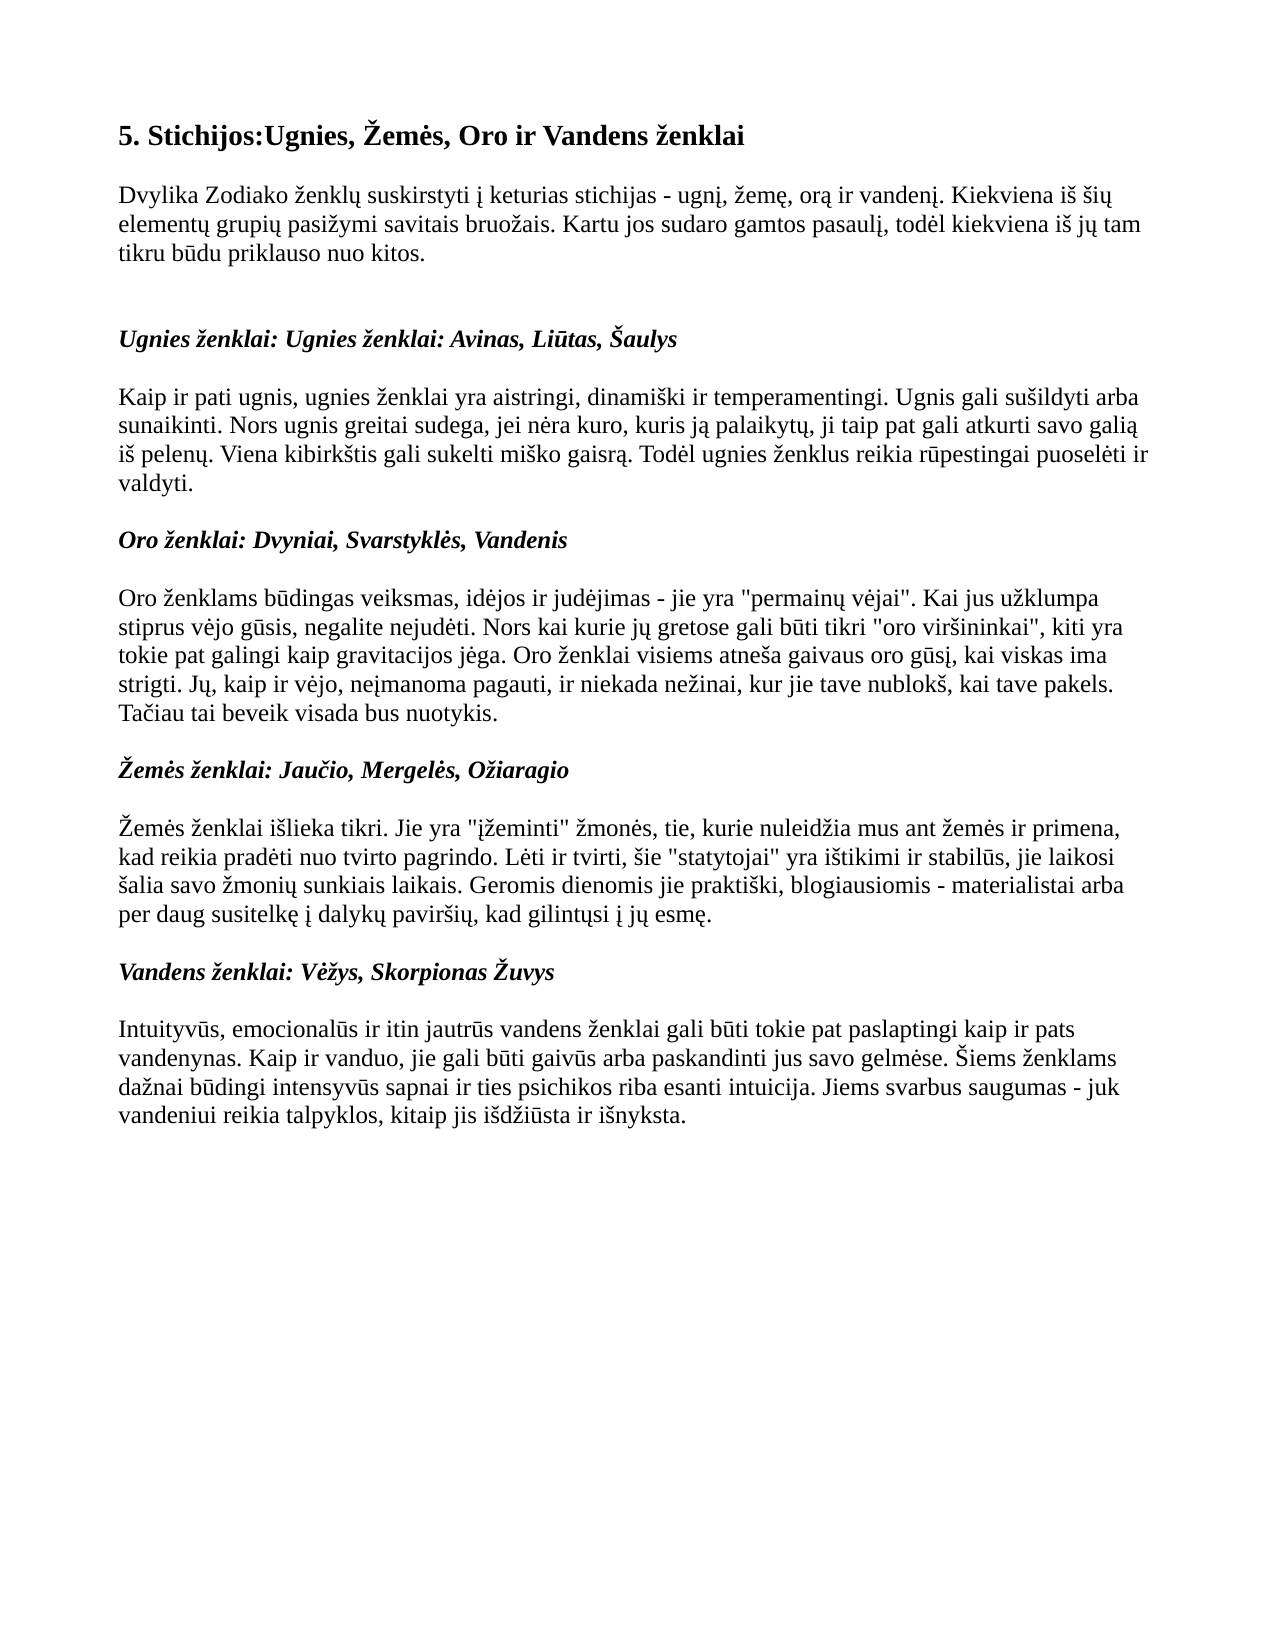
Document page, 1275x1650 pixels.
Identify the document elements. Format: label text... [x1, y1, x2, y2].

text Žemės ženklai išlieka tikri. Jie yra "įžeminti" žmonės, tie, kurie nuleidžia mus ant žemės ir primena, kad reikia pradėti nuo tvirto pagrindo. Lėti ir tvirti, šie "statytojai" yra ištikimi ir stabilūs, jie laikosi šalia savo žmonių sunkiais laikais. Geromis dienomis jie praktiški, blogiausiomis - materialistai arba per daug susitelkę į dalykų paviršių, kad gilintųsi į jų esmę. [118, 813, 1157, 928]
text Kaip ir pati ugnis, ugnies ženklai yra aistringi, dinamiški ir temperamentingi. Ugnis gali sušildyti arba sunaikinti. Nors ugnis greitai sudega, jei nėra kuro, kuris ją palaikytų, ji taip pat gali atkurti savo galią iš pelenų. Viena kibirkštis gali sukelti miško gaisrą. Todėl ugnies ženklus reikia rūpestingai puoselėti ir valdyti. [118, 382, 1157, 497]
text Žemės ženklai: Jaučio, Mergelės, Ožiaragio [118, 755, 1157, 784]
text Oro ženklai: Dvyniai, Svarstyklės, Vandenis [118, 525, 1157, 554]
text Dvylika Zodiako ženklų suskirstyti į keturias stichijas - ugnį, žemę, orą ir vandenį. Kiekviena iš šių elementų grupių pasižymi savitais bruožais. Kartu jos sudaro gamtos pasaulį, todėl kiekviena iš jų tam tikru būdu priklauso nuo kitos. [118, 180, 1157, 267]
text Intuityvūs, emocionalūs ir itin jautrūs vandens ženklai gali būti tokie pat paslaptingi kaip ir pats vandenynas. Kaip ir vanduo, jie gali būti gaivūs arba paskandinti jus savo gelmėse. Šiems ženklams dažnai būdingi intensyvūs sapnai ir ties psichikos riba esanti intuicija. Jiems svarbus saugumas - juk vandeniui reikia talpyklos, kitaip jis išdžiūsta ir išnyksta. [118, 1014, 1157, 1129]
text Vandens ženklai: Vėžys, Skorpionas Žuvys [118, 957, 1157, 985]
text 5. Stichijos:Ugnies, Žemės, Oro ir Vandens ženklai [118, 118, 1157, 152]
text Oro ženklams būdingas veiksmas, idėjos ir judėjimas - jie yra "permainų vėjai". Kai jus užklumpa stiprus vėjo gūsis, negalite nejudėti. Nors kai kurie jų gretose gali būti tikri "oro viršininkai", kiti yra tokie pat galingi kaip gravitacijos jėga. Oro ženklai visiems atneša gaivaus oro gūsį, kai viskas ima strigti. Jų, kaip ir vėjo, neįmanoma pagauti, ir niekada nežinai, kur jie tave nublokš, kai tave pakels. Tačiau tai beveik visada bus nuotykis. [118, 583, 1157, 727]
text Ugnies ženklai: Ugnies ženklai: Avinas, Liūtas, Šaulys [118, 324, 1157, 353]
